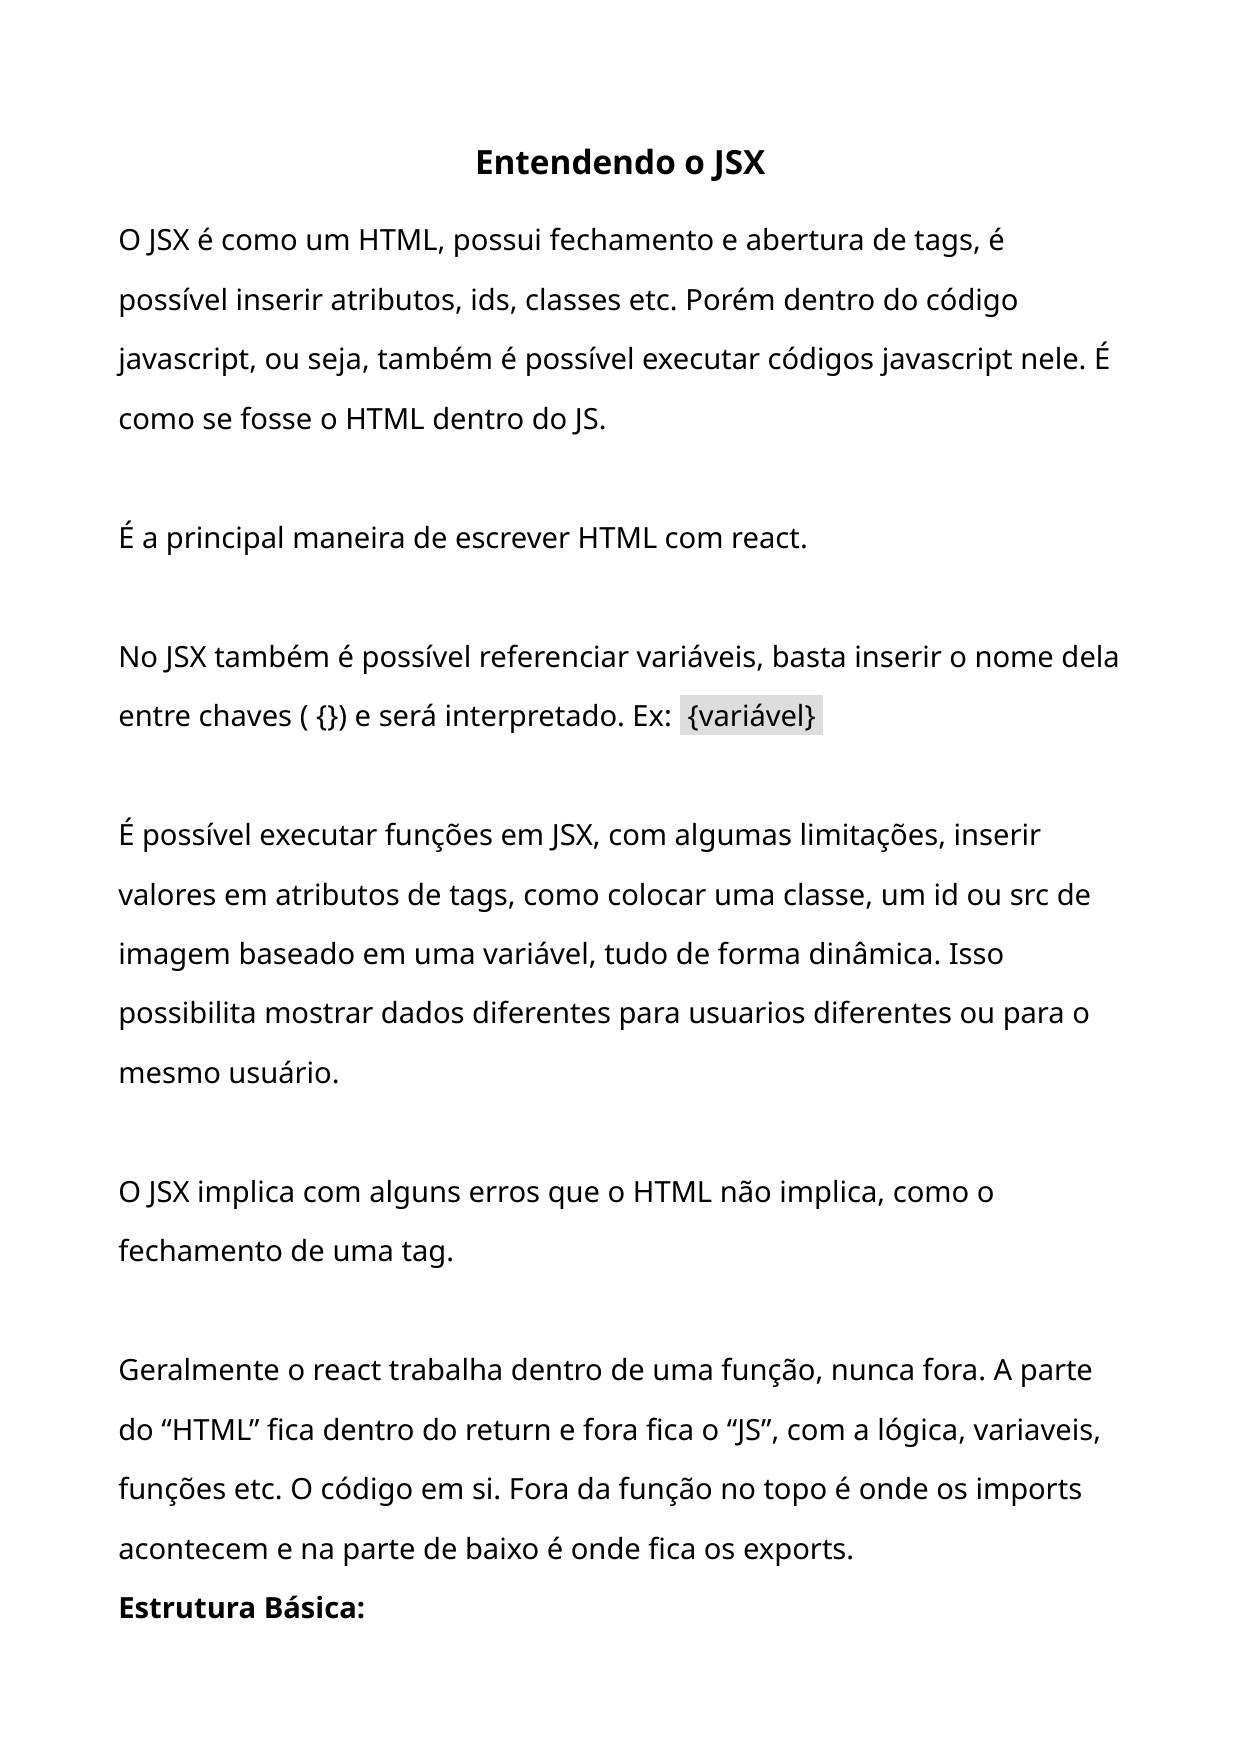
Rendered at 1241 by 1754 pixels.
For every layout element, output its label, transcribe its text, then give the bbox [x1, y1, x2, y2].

subtitle Entendendo o JSX [118, 139, 1122, 184]
text No JSX também é possível referenciar variáveis, basta inserir o nome dela entre chaves ( {}) e será interpretado. Ex: {variável} [118, 636, 1122, 735]
text É possível executar funções em JSX, com algumas limitações, inserir valores em atributos de tags, como colocar uma classe, um id ou src de imagem baseado em uma variável, tudo de forma dinâmica. Isso possibilita mostrar dados diferentes para usuarios diferentes ou para o mesmo usuário. [118, 814, 1122, 1092]
text Geralmente o react trabalha dentro de uma função, nunca fora. A parte do “HTML” fica dentro do return e fora fica o “JS”, com a lógica, variaveis, funções etc. O código em si. Fora da função no topo é onde os imports acontecem e na parte de baixo é onde fica os exports. [118, 1350, 1122, 1568]
text O JSX implica com alguns erros que o HTML não implica, como o fechamento de uma tag. [118, 1171, 1122, 1270]
text Estrutura Básica: [118, 1588, 1122, 1627]
text O JSX é como um HTML, possui fechamento e abertura de tags, é possível inserir atributos, ids, classes etc. Porém dentro do código javascript, ou seja, também é possível executar códigos javascript nele. É como se fosse o HTML dentro do JS. [118, 219, 1122, 438]
text É a principal maneira de escrever HTML com react. [118, 517, 1122, 557]
